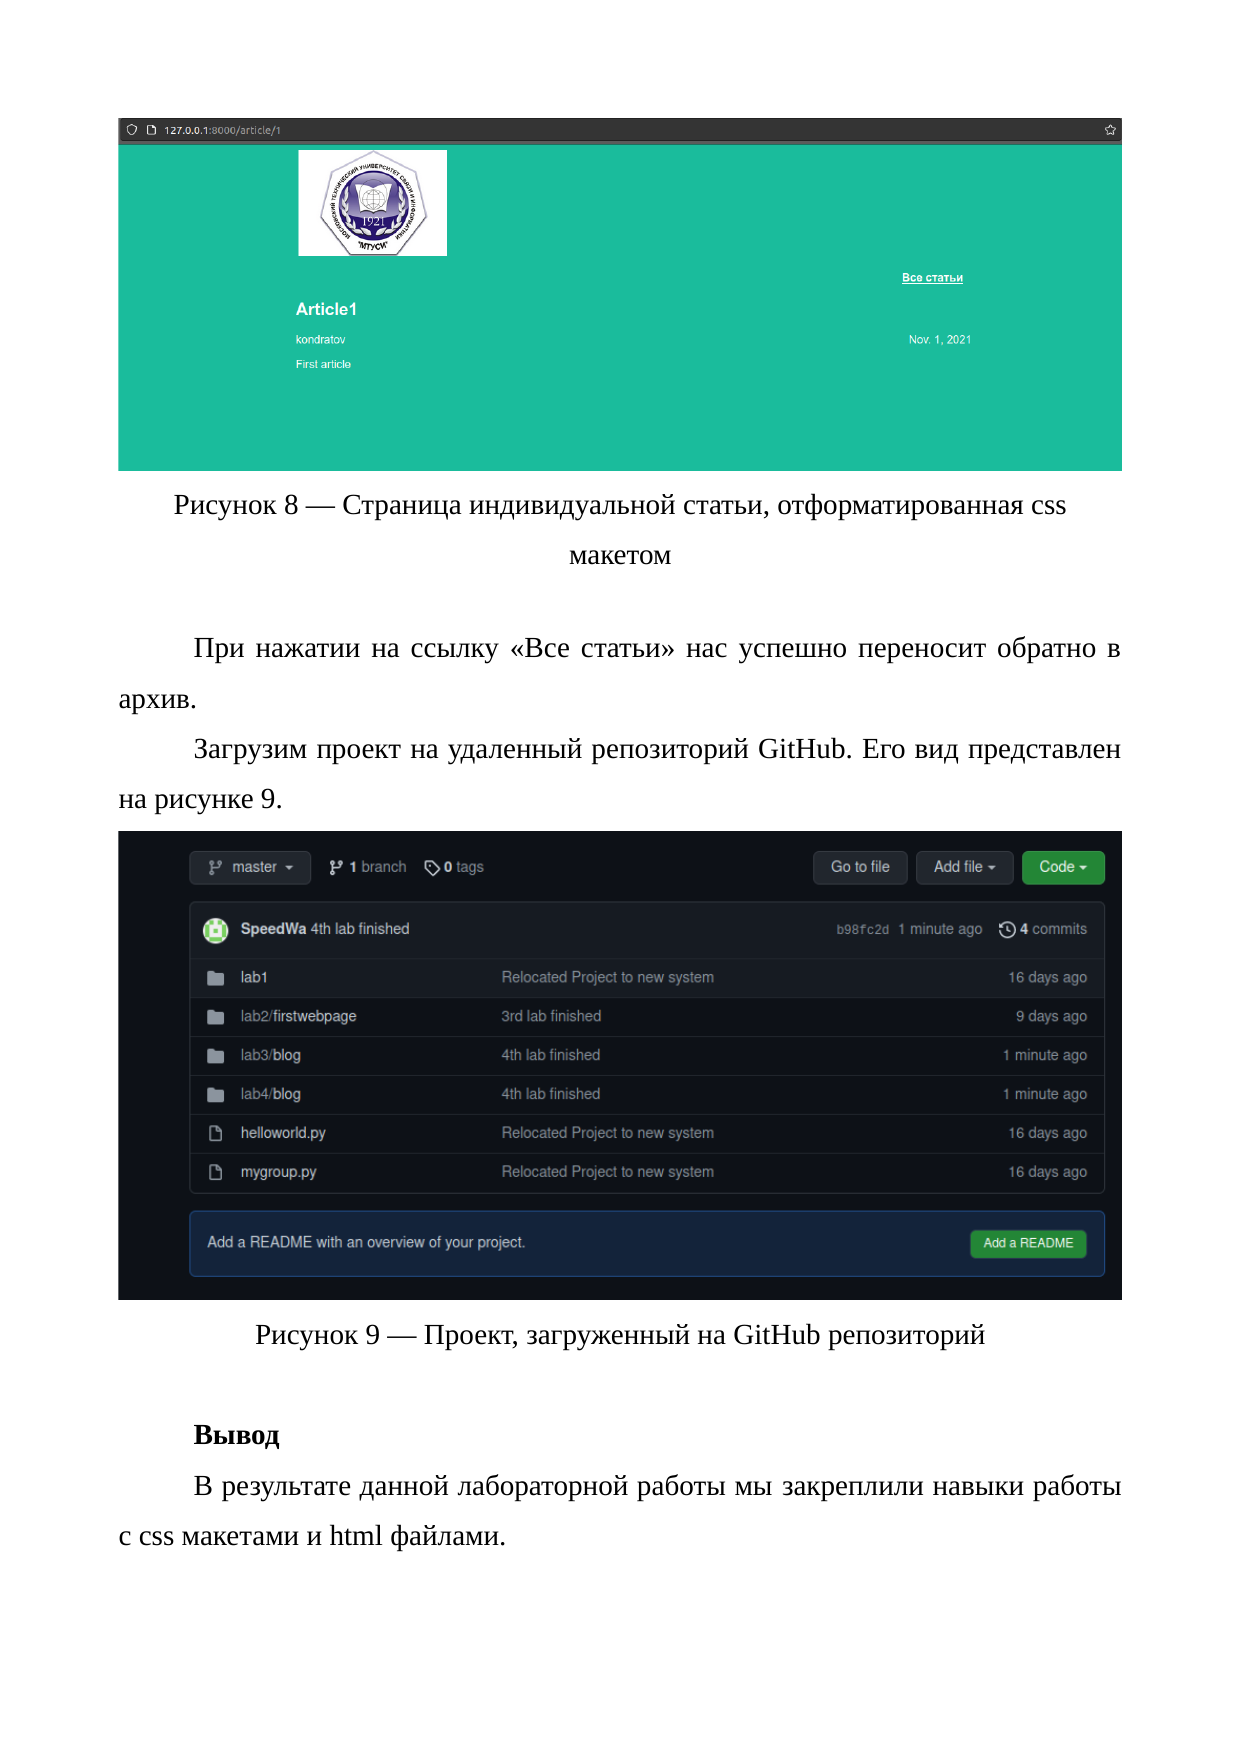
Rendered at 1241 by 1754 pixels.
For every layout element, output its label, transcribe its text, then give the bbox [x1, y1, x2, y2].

text Загрузим проект на удаленный репозиторий GitHub. Его вид представлен на рисунке 9. [118, 731, 1122, 815]
picture [118, 118, 1122, 471]
text Рисунок 9 — Проект, загруженный на GitHub репозиторий [118, 1300, 1122, 1350]
text Рисунок 8 — Страница индивидуальной статьи, отформатированная css макетом [118, 471, 1122, 571]
text В результате данной лабораторной работы мы закреплили навыки работы с css макетами и html файлами. [118, 1468, 1122, 1552]
text Вывод [118, 1417, 1122, 1451]
picture [118, 831, 1122, 1300]
text При нажатии на ссылку «Все статьи» нас успешно переносит обратно в архив. [118, 631, 1122, 714]
